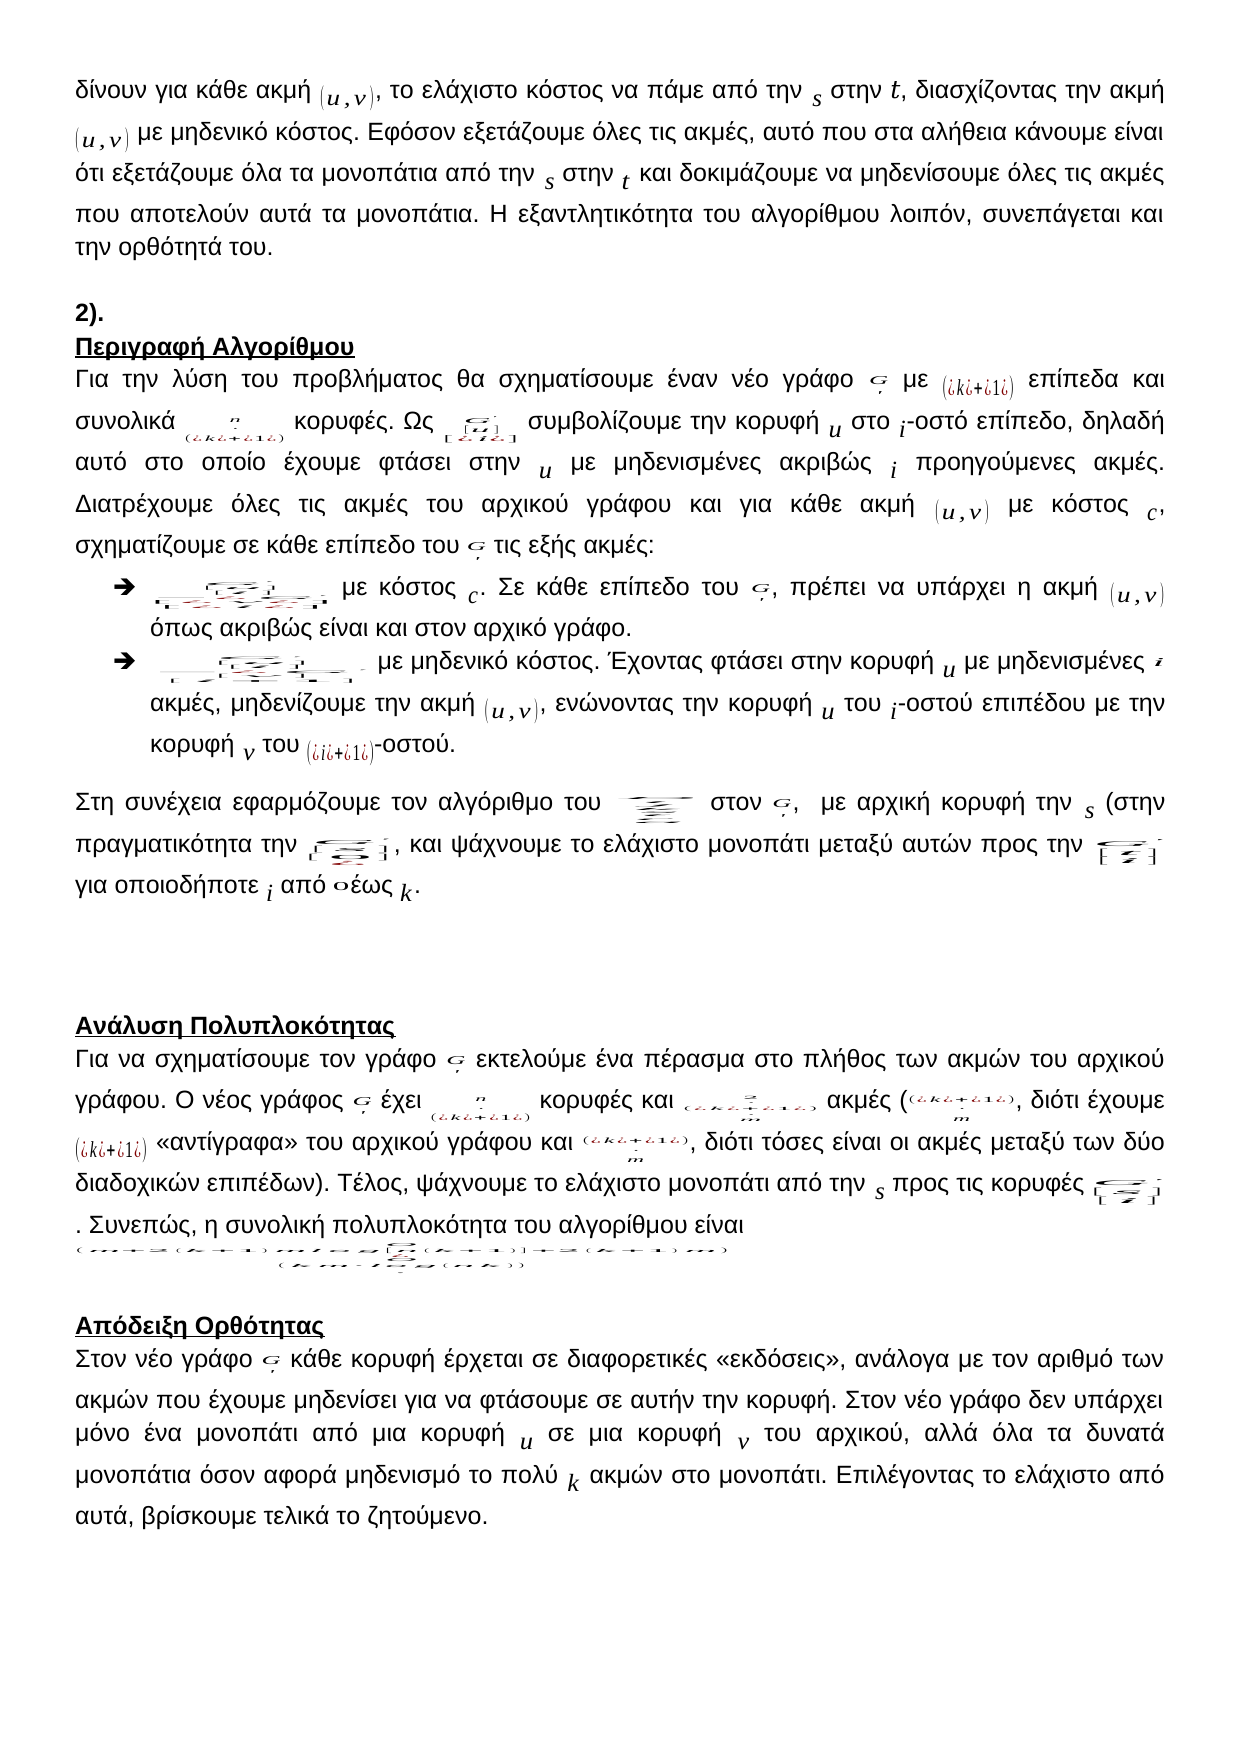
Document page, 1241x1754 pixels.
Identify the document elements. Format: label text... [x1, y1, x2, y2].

text Για να σχηματίσουμε τον γράφο εκτελούμε ένα πέρασμα στο πλήθος των ακμών του αρχικού γράφου. Ο νέος γράφος έχει κορυφές και ακμές (, διότι έχουμε «αντίγραφα» του αρχικού γράφου και , διότι τόσες είναι οι ακμές μεταξύ των δύο διαδοχικών επιπέδων). Τέλος, ψάχνουμε το ελάχιστο μονοπάτι από την προς τις κορυφές . Συνεπώς, η συνολική πολυπλοκότητα του αλγορίθμου είναι [75, 1044, 1165, 1238]
list με κόστος . Σε κάθε επίπεδο του , πρέπει να υπάρχει η ακμή όπως ακριβώς είναι και στον αρχικό γράφο. [112, 572, 1165, 642]
list με μηδενικό κόστος. Έχοντας φτάσει στην κορυφή με μηδενισμένες ακμές, μηδενίζουμε την ακμή , ενώνοντας την κορυφή του -οστού επιπέδου με την κορυφή του -οστού. [112, 646, 1165, 766]
text Περιγραφή Αλγορίθμου [75, 331, 1165, 360]
text 2). [75, 298, 1165, 327]
text Στη συνέχεια εφαρμόζουμε τον αλγόριθμο του στον , με αρχική κορυφή την (στην πραγματικότητα την , και ψάχνουμε το ελάχιστο μονοπάτι μεταξύ αυτών προς την για οποιοδήποτε από έως . [75, 787, 1165, 907]
text Ανάλυση Πολυπλοκότητας [75, 1011, 1165, 1039]
text Στον νέο γράφο κάθε κορυφή έρχεται σε διαφορετικές «εκδόσεις», ανάλογα με τον αριθμό των ακμών που έχουμε μηδενίσει για να φτάσουμε σε αυτήν την κορυφή. Στον νέο γράφο δεν υπάρχει μόνο ένα μονοπάτι από μια κορυφή σε μια κορυφή του αρχικού, αλλά όλα τα δυνατά μονοπάτια όσον αφορά μηδενισμό το πολύ ακμών στο μονοπάτι. Επιλέγοντας το ελάχιστο από αυτά, βρίσκουμε τελικά το ζητούμενο. [75, 1344, 1165, 1530]
text Πρέπει να δείξουμε ότι ο αλγόριθμος επιστρέφει σωστό αποτέλεσμα, δηλαδή την απόσταση με μηδενισμένη μία ακμή του μονοπατιού. Οι ποσότητες που υπολογίζουμε, δίνουν για κάθε ακμή , το ελάχιστο κόστος να πάμε από την στην 𝑡, διασχίζοντας την ακμή με μηδενικό κόστος. Εφόσον εξετάζουμε όλες τις ακμές, αυτό που στα αλήθεια κάνουμε είναι ότι εξετάζουμε όλα τα μονοπάτια από την στην και δοκιμάζουμε να μηδενίσουμε όλες τις ακμές που αποτελούν αυτά τα μονοπάτια. Η εξαντλητικότητα του αλγορίθμου λοιπόν, συνεπάγεται και την ορθότητά του. [75, 75, 1165, 261]
text Για την λύση του προβλήματος θα σχηματίσουμε έναν νέο γράφο με επίπεδα και συνολικά κορυφές. Ως συμβολίζουμε την κορυφή στο -οστό επίπεδο, δηλαδή αυτό στο οποίο έχουμε φτάσει στην με μηδενισμένες ακριβώς προηγούμενες ακμές. Διατρέχουμε όλες τις ακμές του αρχικού γράφου και για κάθε ακμή με κόστος , σχηματίζουμε σε κάθε επίπεδο του τις εξής ακμές: [75, 364, 1165, 567]
text Απόδειξη Ορθότητας [75, 1311, 1165, 1339]
